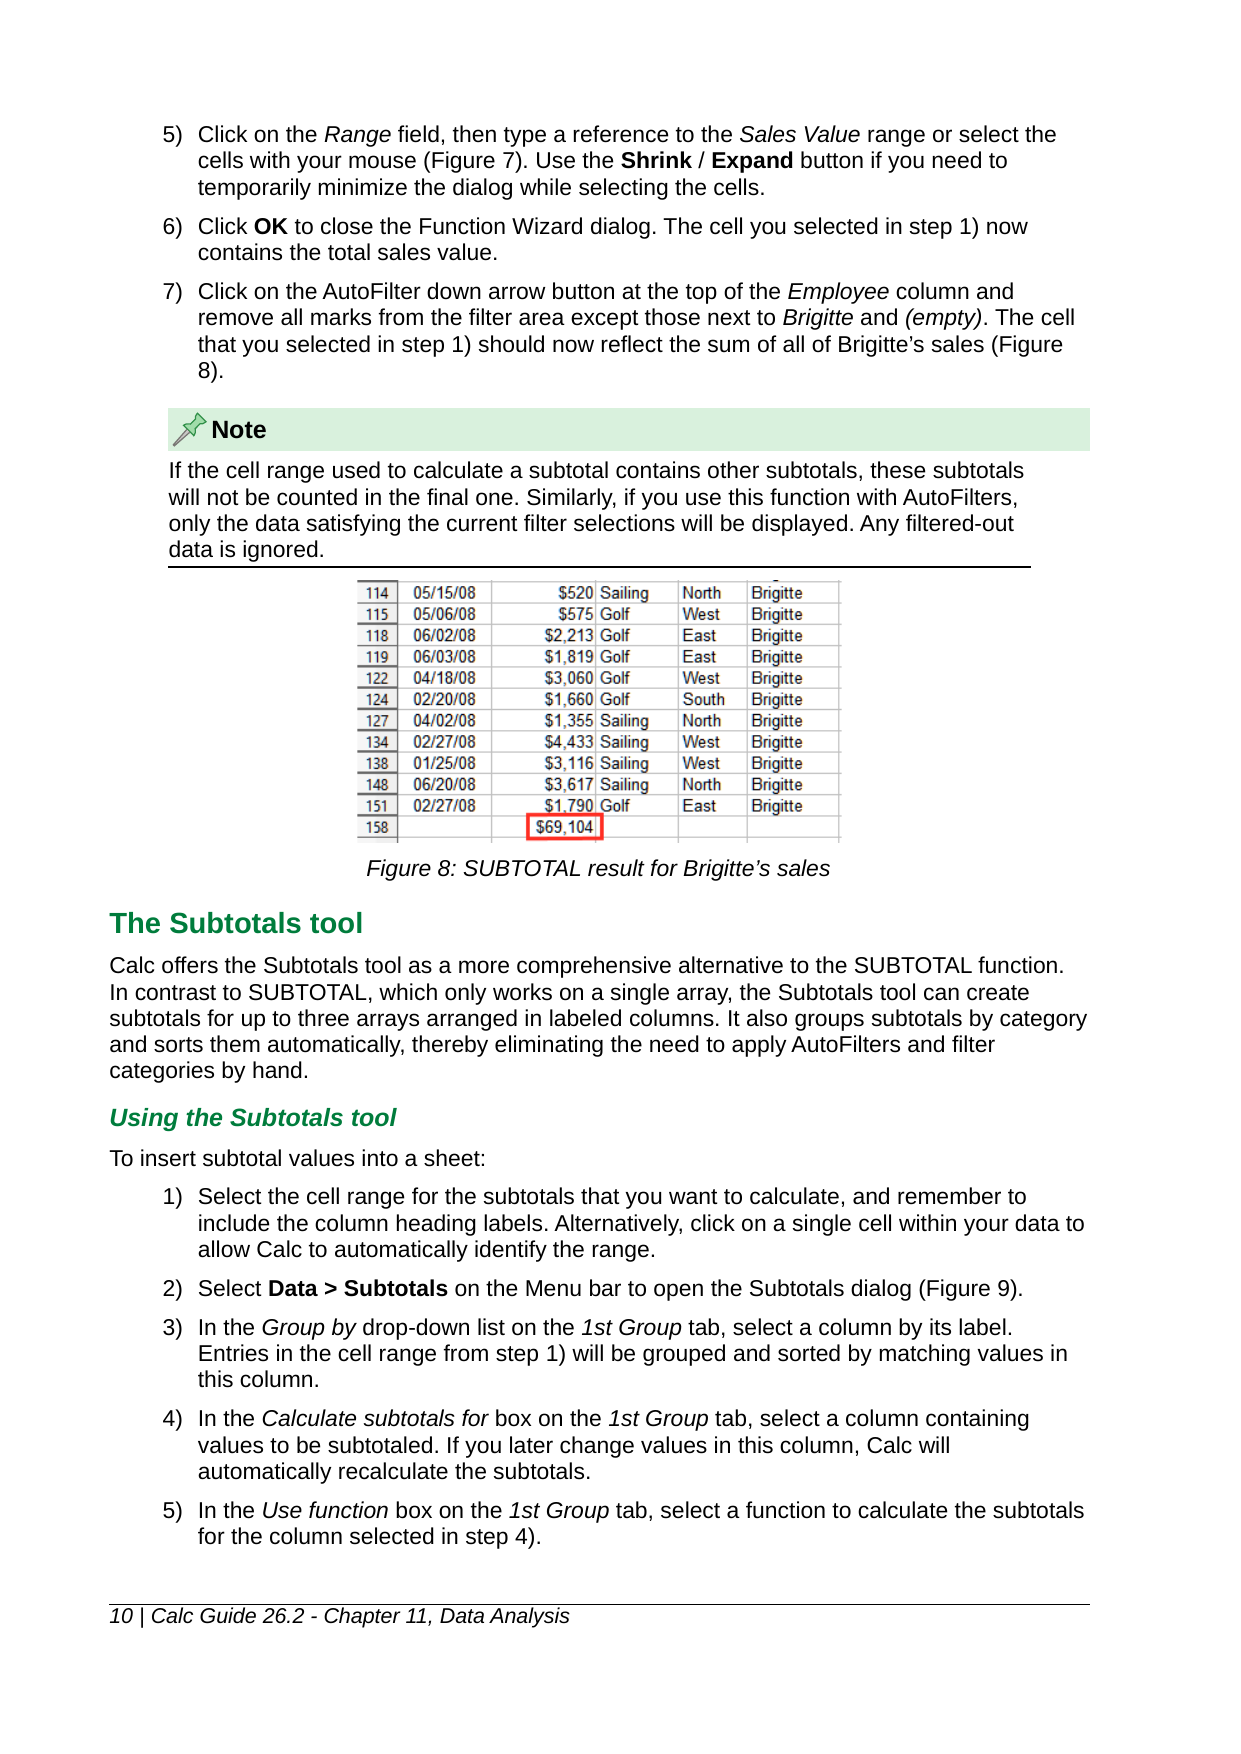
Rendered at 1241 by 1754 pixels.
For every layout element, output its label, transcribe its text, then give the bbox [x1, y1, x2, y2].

text If the cell range used to calculate a subtotal contains other subtotals, these subtotals will not be counted in the final one. Similarly, if you use this function with AutoFilters, only the data satisfying the current filter selections will be displayed. Any filtered-out data is ignored. [168, 457, 1031, 566]
list Select the cell range for the subtotals that you want to calculate, and remember to include the column heading labels. Alternatively, click on a single cell within your data to allow Calc to automatically identify the range. [183, 1183, 1090, 1262]
list Click on the Range field, then type a reference to the Sales Value range or select the cells with your mouse (Figure 7). Use the Shrink / Expand button if you need to temporarily minimize the dialog while selecting the cells. [183, 121, 1090, 200]
list In the Use function box on the 1st Group tab, select a function to calculate the subtotals for the column selected in step 4). [183, 1497, 1090, 1549]
text Calc offers the Subtotals tool as a more comprehensive alternative to the SUBTOTAL function. In contrast to SUBTOTAL, which only works on a single array, the Subtotals tool can create subtotals for up to three arrays arranged in labeled columns. It also groups subtotals by category and sorts them automatically, thereby eliminating the need to apply AutoFilters and filter categories by hand. [109, 952, 1090, 1084]
subtitle Using the Subtotals tool [109, 1103, 1090, 1132]
list Click OK to close the Function Wizard dialog. The cell you selected in step 1) now contains the total sales value. [183, 213, 1090, 265]
list Select Data > Subtotals on the Menu bar to open the Subtotals dialog (Figure 9). [183, 1275, 1090, 1301]
subtitle The Subtotals tool [109, 906, 1090, 940]
list In the Group by drop-down list on the 1st Group tab, select a column by its label. Entries in the cell range from step 1) will be grouped and sorted by matching values in this column. [183, 1314, 1090, 1393]
picture [357, 580, 842, 843]
list To insert subtotal values into a sheet: [109, 1144, 1090, 1171]
list In the Calculate subtotals for box on the 1st Group tab, select a column containing values to be subtotaled. If you later change values in this column, Calc will automatically recalculate the subtotals. [183, 1405, 1090, 1484]
text Figure 8: SUBTOTAL result for Brigitte’s sales [357, 855, 842, 881]
subtitle Note [168, 408, 1090, 451]
list Click on the AutoFilter down arrow button at the top of the Employee column and remove all marks from the filter area except those next to Brigitte and (empty). The cell that you selected in step 1) should now reflect the sum of all of Brigitte’s sales (Figure 8). [183, 278, 1090, 383]
